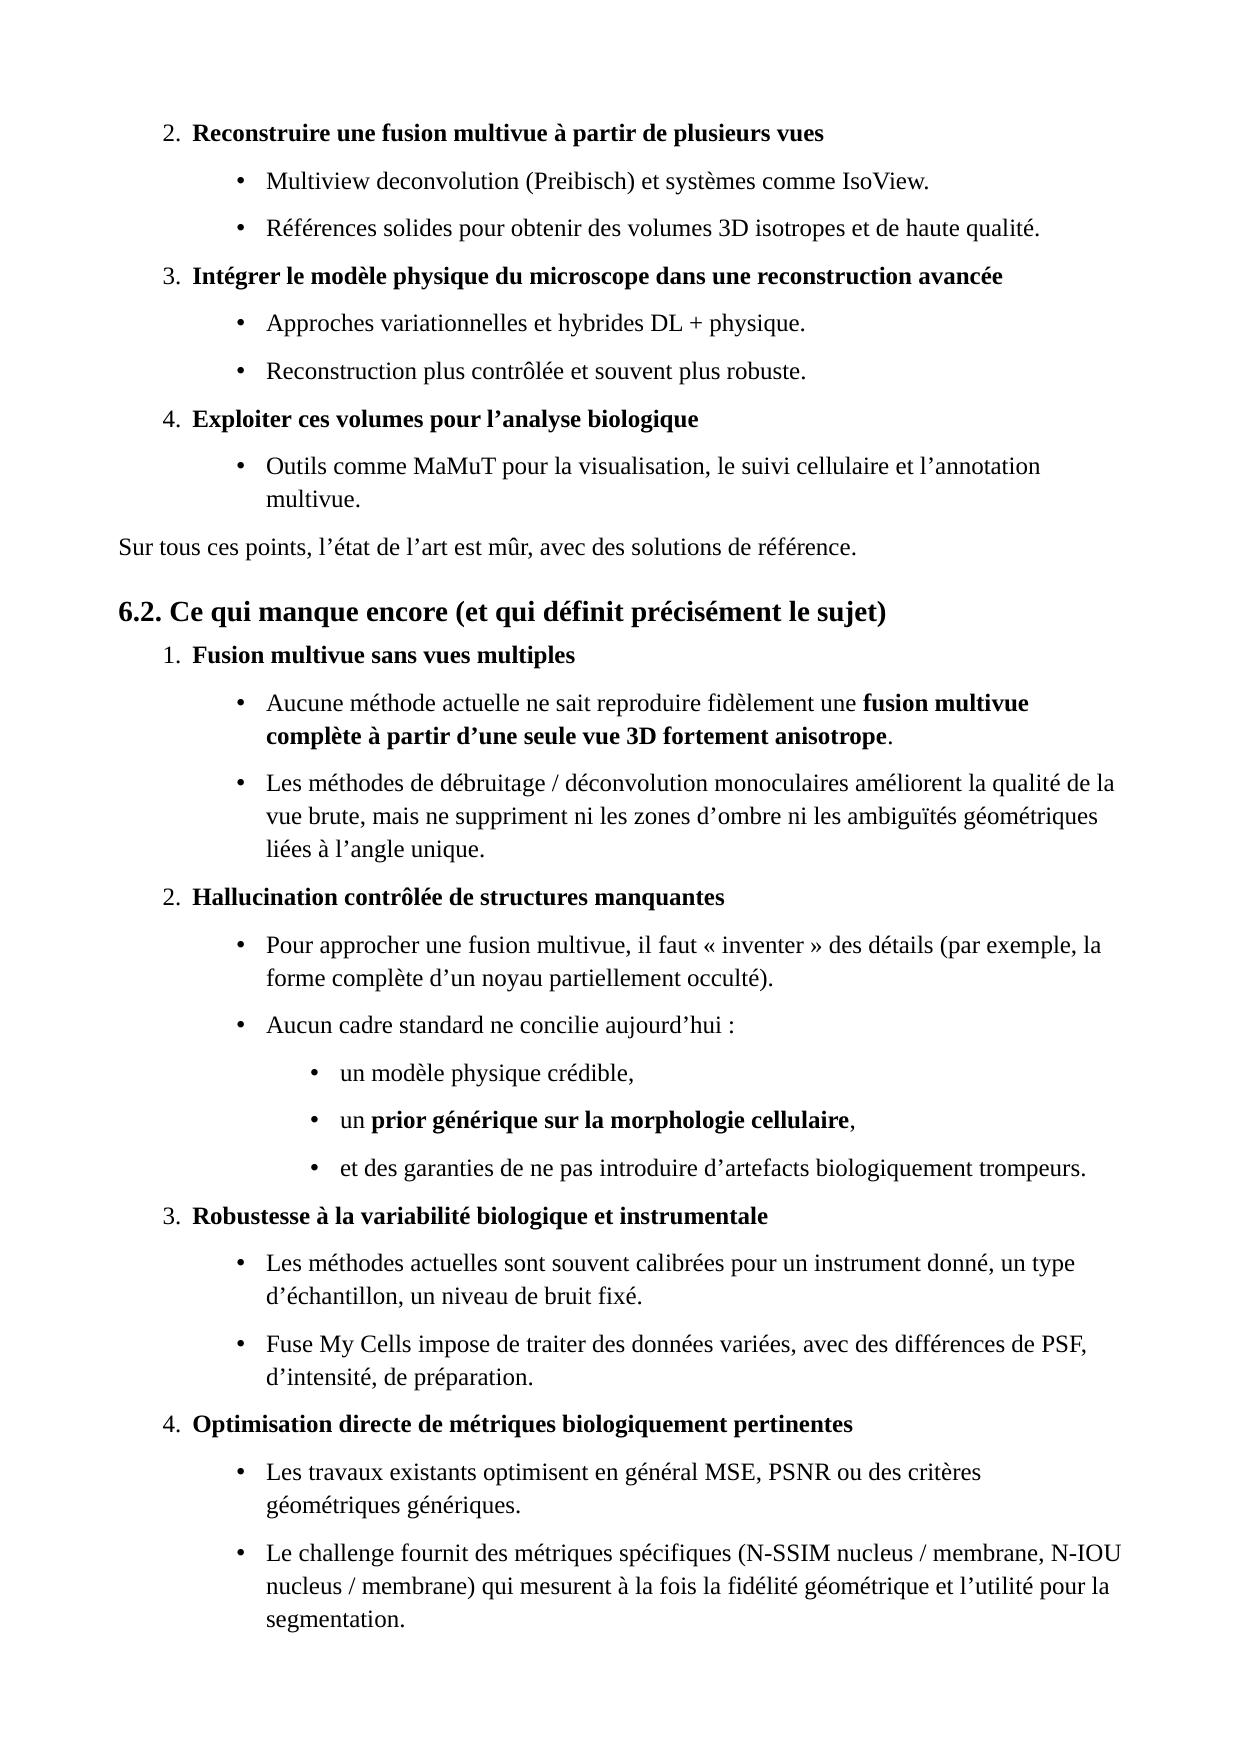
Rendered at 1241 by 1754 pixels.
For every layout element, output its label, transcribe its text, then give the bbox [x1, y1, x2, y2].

list Exploiter ces volumes pour l’analyse biologique [162, 404, 1122, 432]
list Reconstruction plus contrôlée et souvent plus robuste. [236, 356, 1122, 385]
list Références solides pour obtenir des volumes 3D isotropes et de haute qualité. [236, 213, 1122, 242]
list Les méthodes de débruitage / déconvolution monoculaires améliorent la qualité de la vue brute, mais ne suppriment ni les zones d’ombre ni les ambiguïtés géométriques liées à l’angle unique. [236, 768, 1122, 863]
list Reconstruire une fusion multivue à partir de plusieurs vues [162, 118, 1122, 147]
subtitle 6.2. Ce qui manque encore (et qui définit précisément le sujet) [118, 594, 1122, 628]
list Approches variationnelles et hybrides DL + physique. [236, 308, 1122, 337]
list et des garanties de ne pas introduire d’artefacts biologiquement trompeurs. [310, 1153, 1122, 1182]
text Sur tous ces points, l’état de l’art est mûr, avec des solutions de référence. [118, 532, 1122, 561]
list Multiview deconvolution (Preibisch) et systèmes comme IsoView. [236, 166, 1122, 194]
list Le challenge fournit des métriques spécifiques (N-SSIM nucleus / membrane, N-IOU nucleus / membrane) qui mesurent à la fois la fidélité géométrique et l’utilité pour la segmentation. [236, 1538, 1122, 1633]
list Fusion multivue sans vues multiples [162, 640, 1122, 669]
list Aucun cadre standard ne concilie aujourd’hui : [236, 1010, 1122, 1039]
list un modèle physique crédible, [310, 1058, 1122, 1087]
list Fuse My Cells impose de traiter des données variées, avec des différences de PSF, d’intensité, de préparation. [236, 1329, 1122, 1391]
list Hallucination contrôlée de structures manquantes [162, 882, 1122, 911]
list Robustesse à la variabilité biologique et instrumentale [162, 1201, 1122, 1229]
list un prior générique sur la morphologie cellulaire, [310, 1106, 1122, 1134]
list Aucune méthode actuelle ne sait reproduire fidèlement une fusion multivue complète à partir d’une seule vue 3D fortement anisotrope. [236, 688, 1122, 749]
list Les travaux existants optimisent en général MSE, PSNR ou des critères géométriques génériques. [236, 1457, 1122, 1519]
list Intégrer le modèle physique du microscope dans une reconstruction avancée [162, 261, 1122, 290]
list Les méthodes actuelles sont souvent calibrées pour un instrument donné, un type d’échantillon, un niveau de bruit fixé. [236, 1248, 1122, 1310]
list Outils comme MaMuT pour la visualisation, le suivi cellulaire et l’annotation multivue. [236, 451, 1122, 513]
list Optimisation directe de métriques biologiquement pertinentes [162, 1409, 1122, 1438]
list Pour approcher une fusion multivue, il faut « inventer » des détails (par exemple, la forme complète d’un noyau partiellement occulté). [236, 930, 1122, 991]
